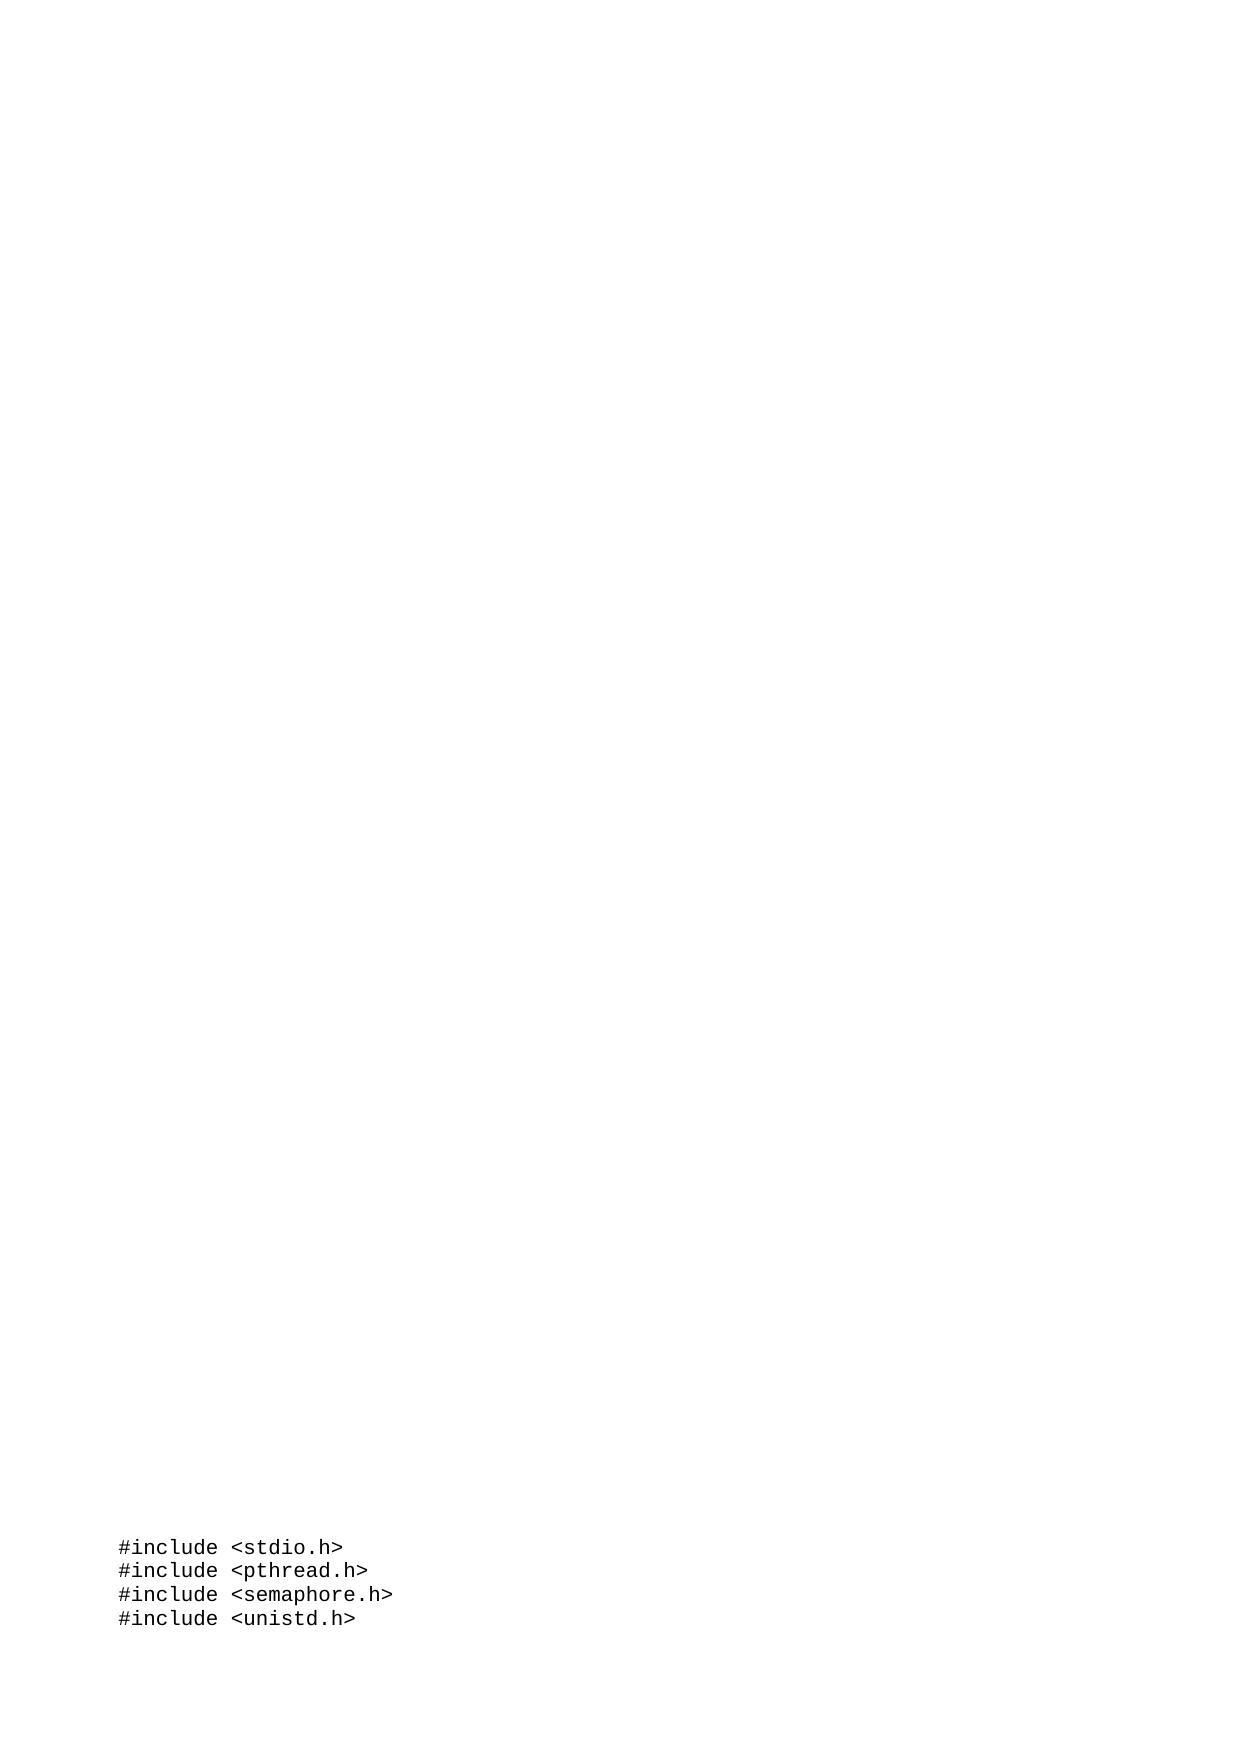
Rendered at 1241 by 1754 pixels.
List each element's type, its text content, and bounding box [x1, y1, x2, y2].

text #include <unistd.h> [118, 1608, 1122, 1631]
text #include <semaphore.h> [118, 1584, 1122, 1608]
text #include <stdio.h> [118, 1537, 1122, 1561]
text #include <pthread.h> [118, 1561, 1122, 1584]
